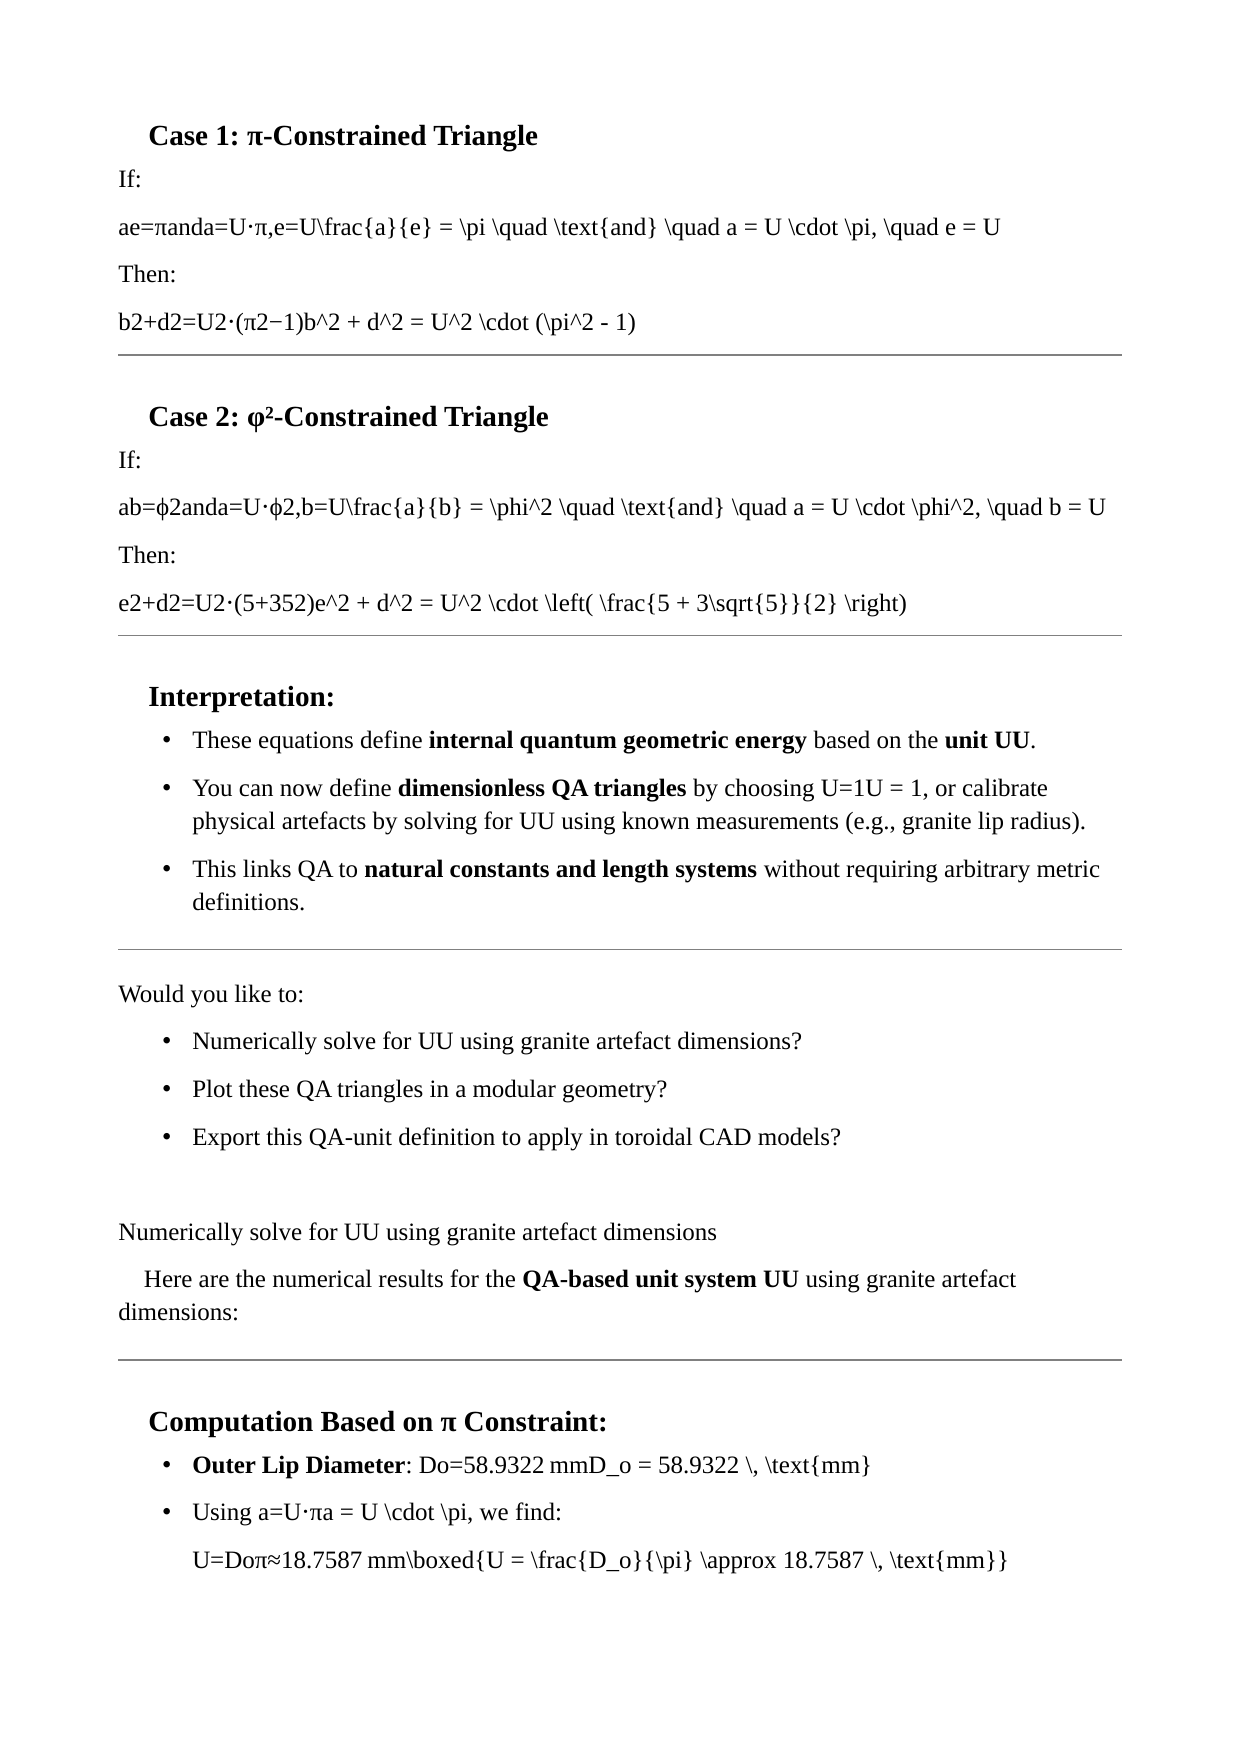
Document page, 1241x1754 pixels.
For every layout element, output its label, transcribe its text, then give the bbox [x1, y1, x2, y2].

text Then: [118, 259, 1122, 288]
text ab=ϕ2anda=U⋅ϕ2,b=U\frac{a}{b} = \phi^2 \quad \text{and} \quad a = U \cdot \phi^2, \quad b = U [118, 492, 1122, 521]
text ✅ Here are the numerical results for the QA-based unit system UU using granite artefact dimensions: [118, 1264, 1122, 1326]
list Export this QA-unit definition to apply in toroidal CAD models? [162, 1122, 1122, 1150]
subtitle 🔶 Case 2: φ²-Constrained Triangle [118, 399, 1122, 432]
list U=Doπ≈18.7587 mm\boxed{U = \frac{D_o}{\pi} \approx 18.7587 \, \text{mm}} [162, 1545, 1122, 1574]
subtitle 🧮 Computation Based on π Constraint: [118, 1404, 1122, 1437]
list These equations define internal quantum geometric energy based on the unit UU. [162, 726, 1122, 754]
list Numerically solve for UU using granite artefact dimensions? [162, 1026, 1122, 1055]
subtitle 🧠 Interpretation: [118, 679, 1122, 713]
list Plot these QA triangles in a modular geometry? [162, 1074, 1122, 1103]
text If: [118, 445, 1122, 474]
text If: [118, 164, 1122, 193]
subtitle 🔷 Case 1: π-Constrained Triangle [118, 118, 1122, 152]
list Using a=U⋅πa = U \cdot \pi, we find: [162, 1497, 1122, 1526]
list You can now define dimensionless QA triangles by choosing U=1U = 1, or calibrate physical artefacts by solving for UU using known measurements (e.g., granite lip radius). [162, 773, 1122, 835]
text Then: [118, 540, 1122, 569]
text ae=πanda=U⋅π,e=U\frac{a}{e} = \pi \quad \text{and} \quad a = U \cdot \pi, \quad e = U [118, 212, 1122, 241]
list This links QA to natural constants and length systems without requiring arbitrary metric definitions. [162, 854, 1122, 916]
text Would you like to: [118, 979, 1122, 1007]
list Outer Lip Diameter: Do=58.9322 mmD_o = 58.9322 \, \text{mm} [162, 1450, 1122, 1479]
text e2+d2=U2⋅(5+352)e^2 + d^2 = U^2 \cdot \left( \frac{5 + 3\sqrt{5}}{2} \right) [118, 588, 1122, 616]
text Numerically solve for UU using granite artefact dimensions [118, 1217, 1122, 1246]
text b2+d2=U2⋅(π2−1)b^2 + d^2 = U^2 \cdot (\pi^2 - 1) [118, 307, 1122, 336]
